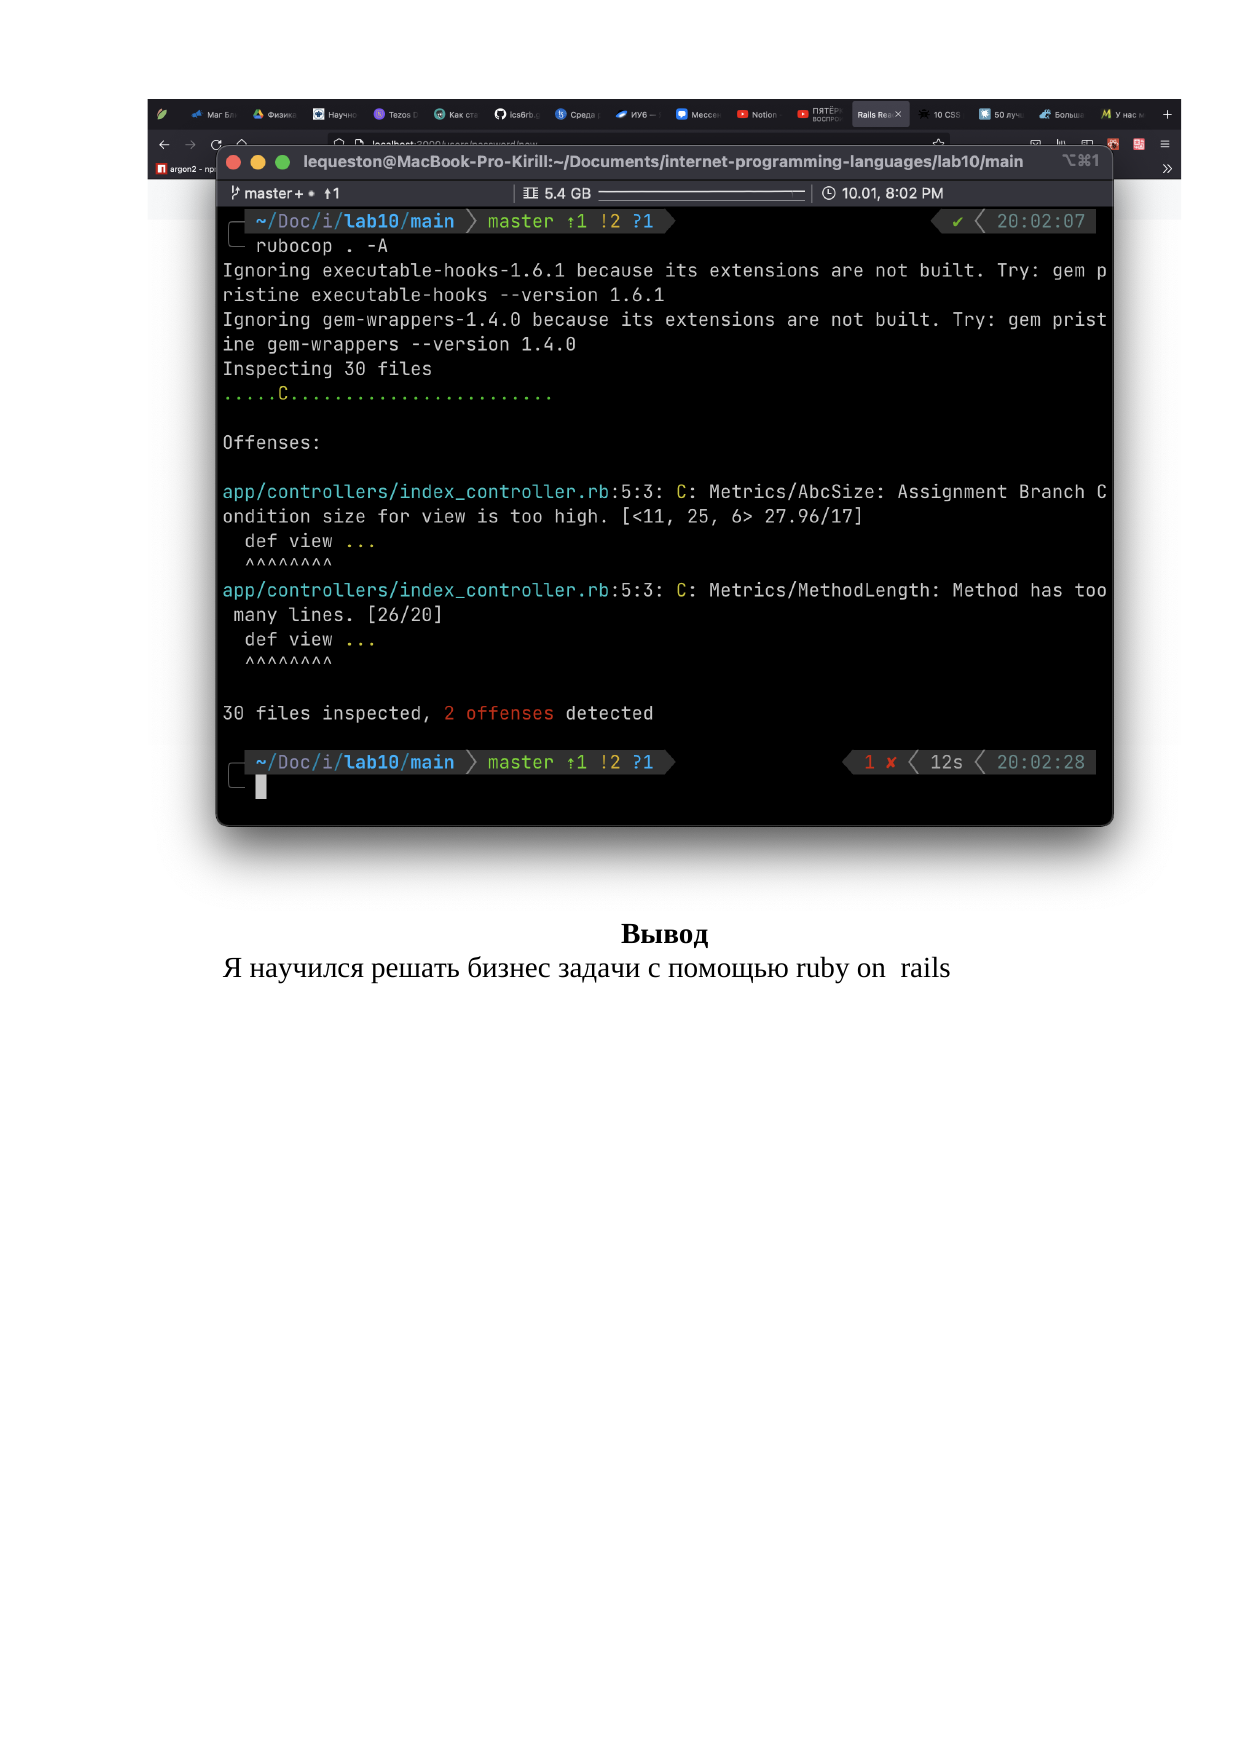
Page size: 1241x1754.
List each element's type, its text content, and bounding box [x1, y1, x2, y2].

picture [147, 99, 1182, 917]
text Я научился решать бизнес задачи с помощью ruby on rails [148, 950, 1181, 983]
text Вывод [148, 917, 1181, 950]
